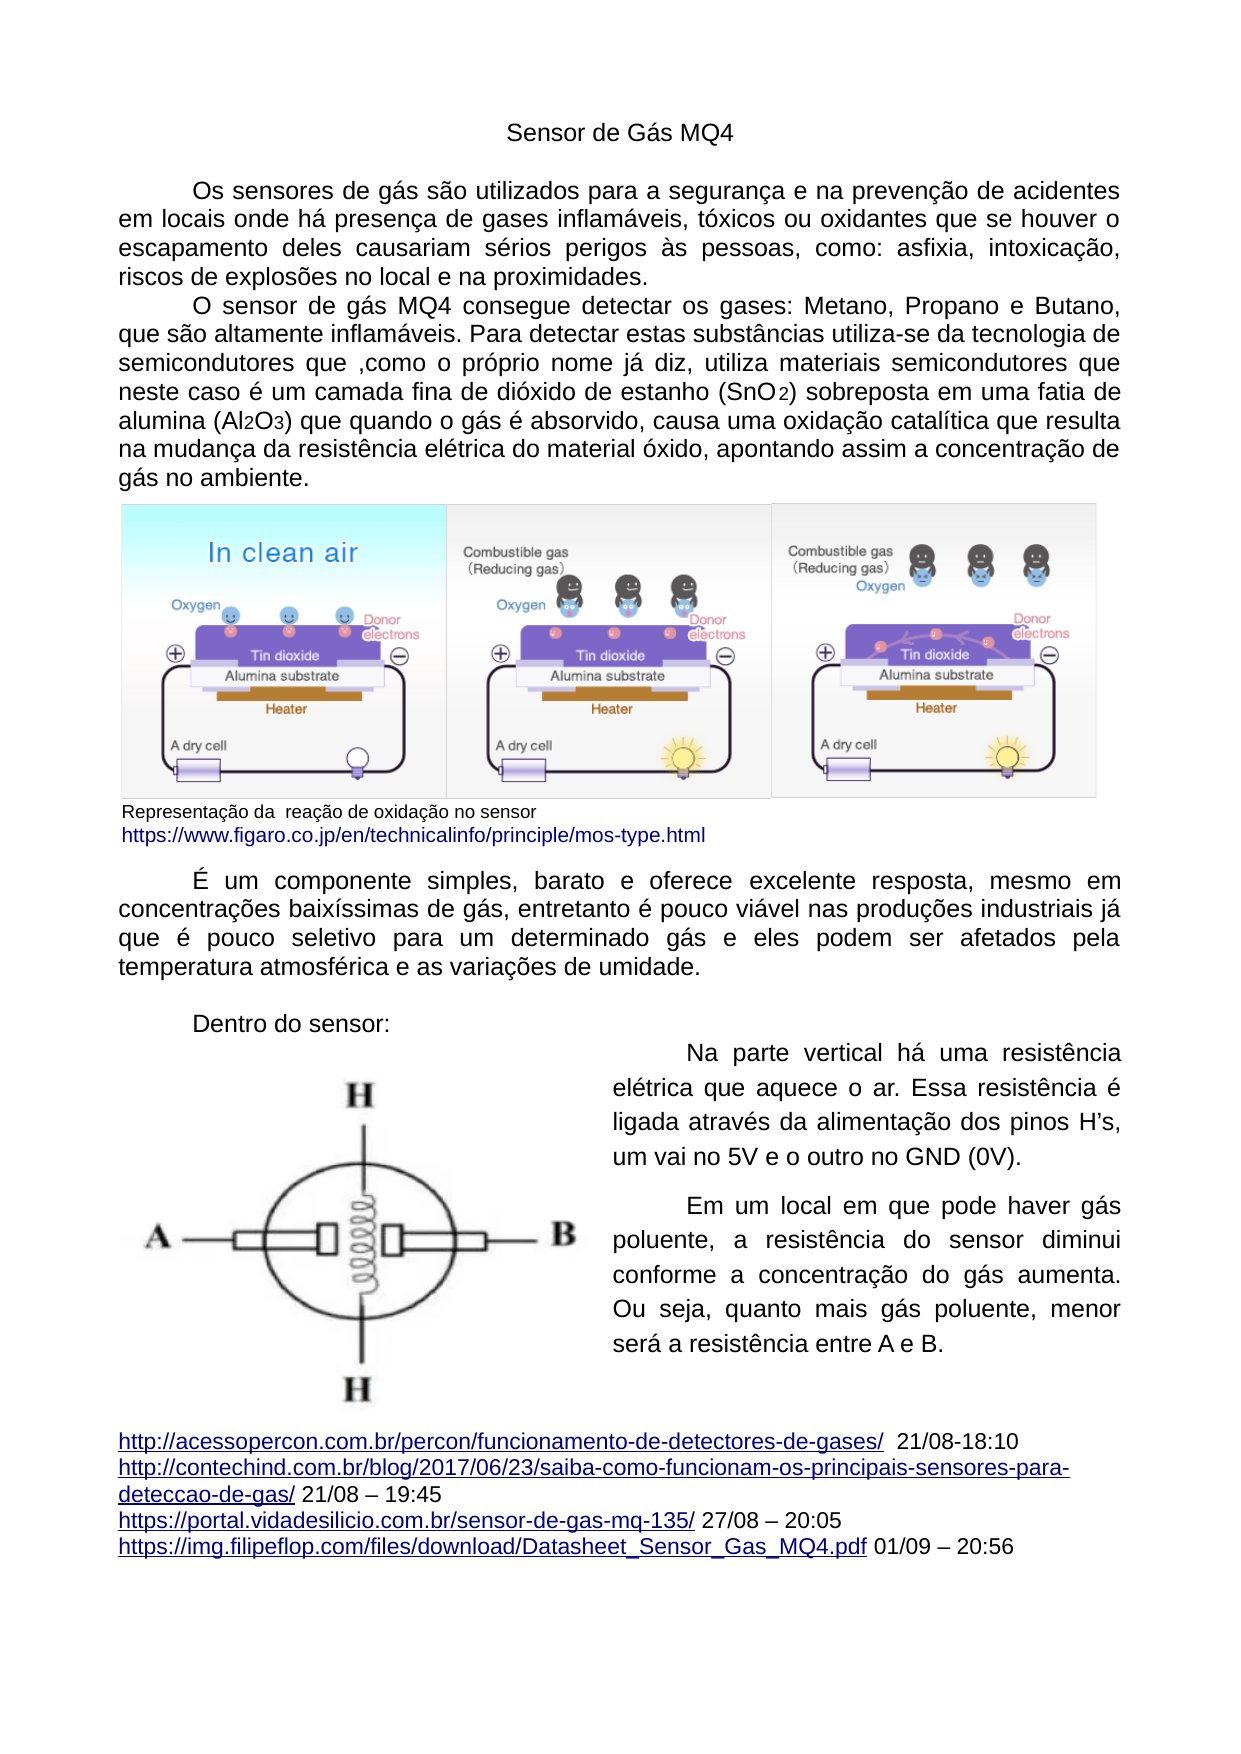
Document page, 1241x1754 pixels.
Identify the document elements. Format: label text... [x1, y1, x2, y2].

text http://acessopercon.com.br/percon/funcionamento-de-detectores-de-gases/ 21/08-18:10 [118, 1428, 1122, 1454]
text Sensor de Gás MQ4 [118, 118, 1122, 147]
text Dentro do sensor: [118, 1009, 1122, 1038]
text Em um local em que pode haver gás poluente, a resistência do sensor diminui conforme a concentração do gás aumenta. Ou seja, quanto mais gás poluente, menor será a resistência entre A e B. [613, 1191, 1122, 1357]
text É um componente simples, barato e oferece excelente resposta, mesmo em concentrações baixíssimas de gás, entretanto é pouco viável nas produções industriais já que é pouco seletivo para um determinado gás e eles podem ser afetados pela temperatura atmosférica e as variações de umidade. [118, 866, 1122, 981]
text https://img.filipeflop.com/files/download/Datasheet_Sensor_Gas_MQ4.pdf 01/09 – 20:56 [118, 1533, 1122, 1560]
text http://contechind.com.br/blog/2017/06/23/saiba-como-funcionam-os-principais-sensores-para-deteccao-de-gas/ 21/08 – 19:45 [118, 1454, 1122, 1507]
text Os sensores de gás são utilizados para a segurança e na prevenção de acidentes em locais onde há presença de gases inflamáveis, tóxicos ou oxidantes que se houver o escapamento deles causariam sérios perigos às pessoas, como: asfixia, intoxicação, riscos de explosões no local e na proximidades. [118, 176, 1122, 291]
text O sensor de gás MQ4 consegue detectar os gases: Metano, Propano e Butano, que são altamente inflamáveis. Para detectar estas substâncias utiliza-se da tecnologia de semicondutores que ,como o próprio nome já diz, utiliza materiais semicondutores que neste caso é um camada fina de dióxido de estanho (SnO2) sobreposta em uma fatia de alumina (Al2O3) que quando o gás é absorvido, causa uma oxidação catalítica que resulta na mudança da resistência elétrica do material óxido, apontando assim a concentração de gás no ambiente. [118, 291, 1122, 492]
picture [121, 503, 1097, 799]
text https://portal.vidadesilicio.com.br/sensor-de-gas-mq-135/ 27/08 – 20:05 [118, 1507, 1122, 1533]
picture [119, 1041, 613, 1426]
text Na parte vertical há uma resistência elétrica que aquece o ar. Essa resistência é ligada através da alimentação dos pinos H’s, um vai no 5V e o outro no GND (0V). [118, 1038, 1122, 1170]
